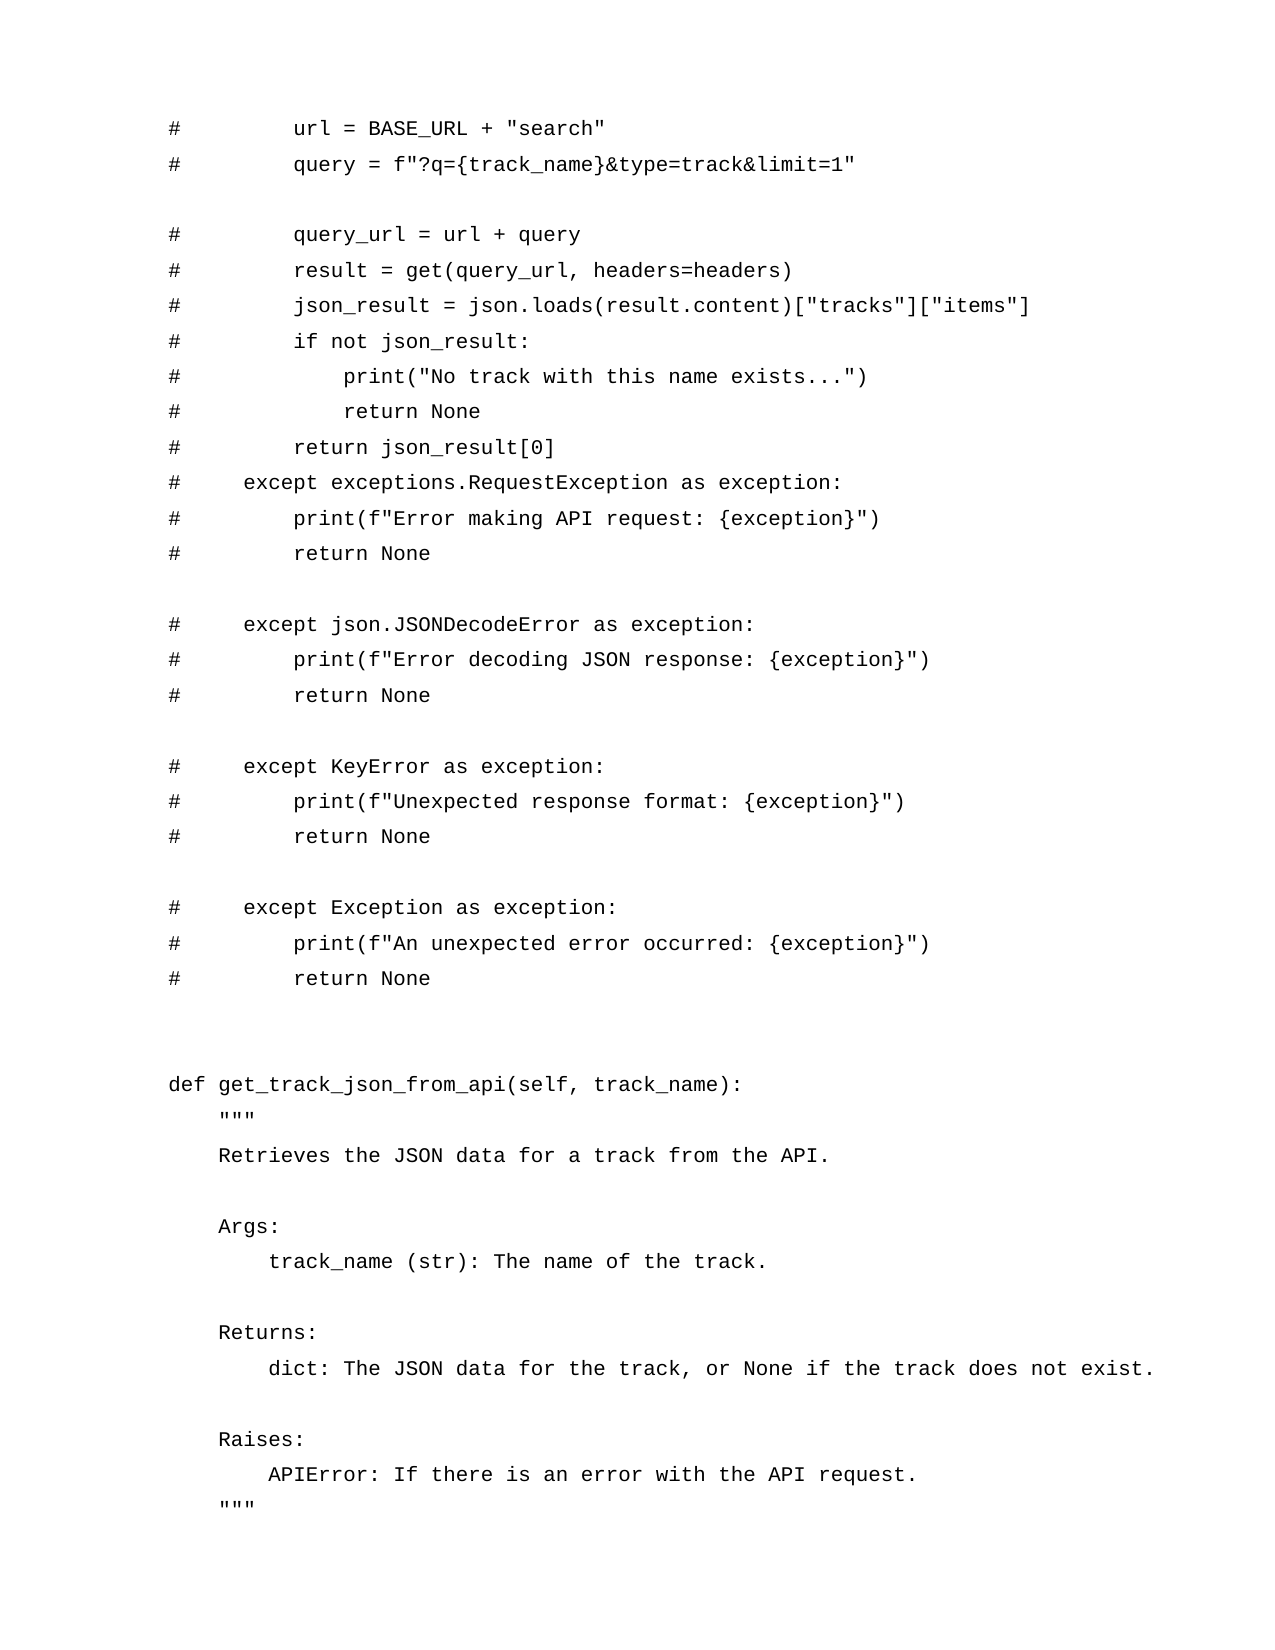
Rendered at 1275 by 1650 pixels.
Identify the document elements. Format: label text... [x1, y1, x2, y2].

text # print(f"Unexpected response format: {exception}") [118, 791, 1157, 815]
text # query_url = url + query [118, 224, 1157, 248]
text # url = BASE_URL + "search" [118, 118, 1157, 142]
text def get_track_json_from_api(self, track_name): [118, 1074, 1157, 1098]
text dict: The JSON data for the track, or None if the track does not exist. [118, 1358, 1157, 1381]
text # json_result = json.loads(result.content)["tracks"]["items"] [118, 295, 1157, 319]
text # print(f"Error making API request: {exception}") [118, 508, 1157, 531]
text # except KeyError as exception: [118, 756, 1157, 779]
text # return json_result[0] [118, 437, 1157, 461]
text track_name (str): The name of the track. [118, 1251, 1157, 1275]
text # return None [118, 826, 1157, 850]
text # print(f"Error decoding JSON response: {exception}") [118, 649, 1157, 673]
text # except Exception as exception: [118, 897, 1157, 921]
text """ [118, 1110, 1157, 1133]
text # query = f"?q={track_name}&type=track&limit=1" [118, 153, 1157, 177]
text # print("No track with this name exists...") [118, 366, 1157, 390]
text Args: [118, 1216, 1157, 1240]
text APIError: If there is an error with the API request. [118, 1464, 1157, 1488]
text Retrieves the JSON data for a track from the API. [118, 1145, 1157, 1169]
text # result = get(query_url, headers=headers) [118, 260, 1157, 283]
text # return None [118, 685, 1157, 708]
text # if not json_result: [118, 331, 1157, 354]
text # return None [118, 543, 1157, 567]
text # except exceptions.RequestException as exception: [118, 472, 1157, 496]
text # return None [118, 968, 1157, 992]
text # print(f"An unexpected error occurred: {exception}") [118, 933, 1157, 956]
text # except json.JSONDecodeError as exception: [118, 614, 1157, 638]
text Raises: [118, 1428, 1157, 1452]
text """ [118, 1499, 1157, 1523]
text # return None [118, 401, 1157, 425]
text Returns: [118, 1322, 1157, 1346]
